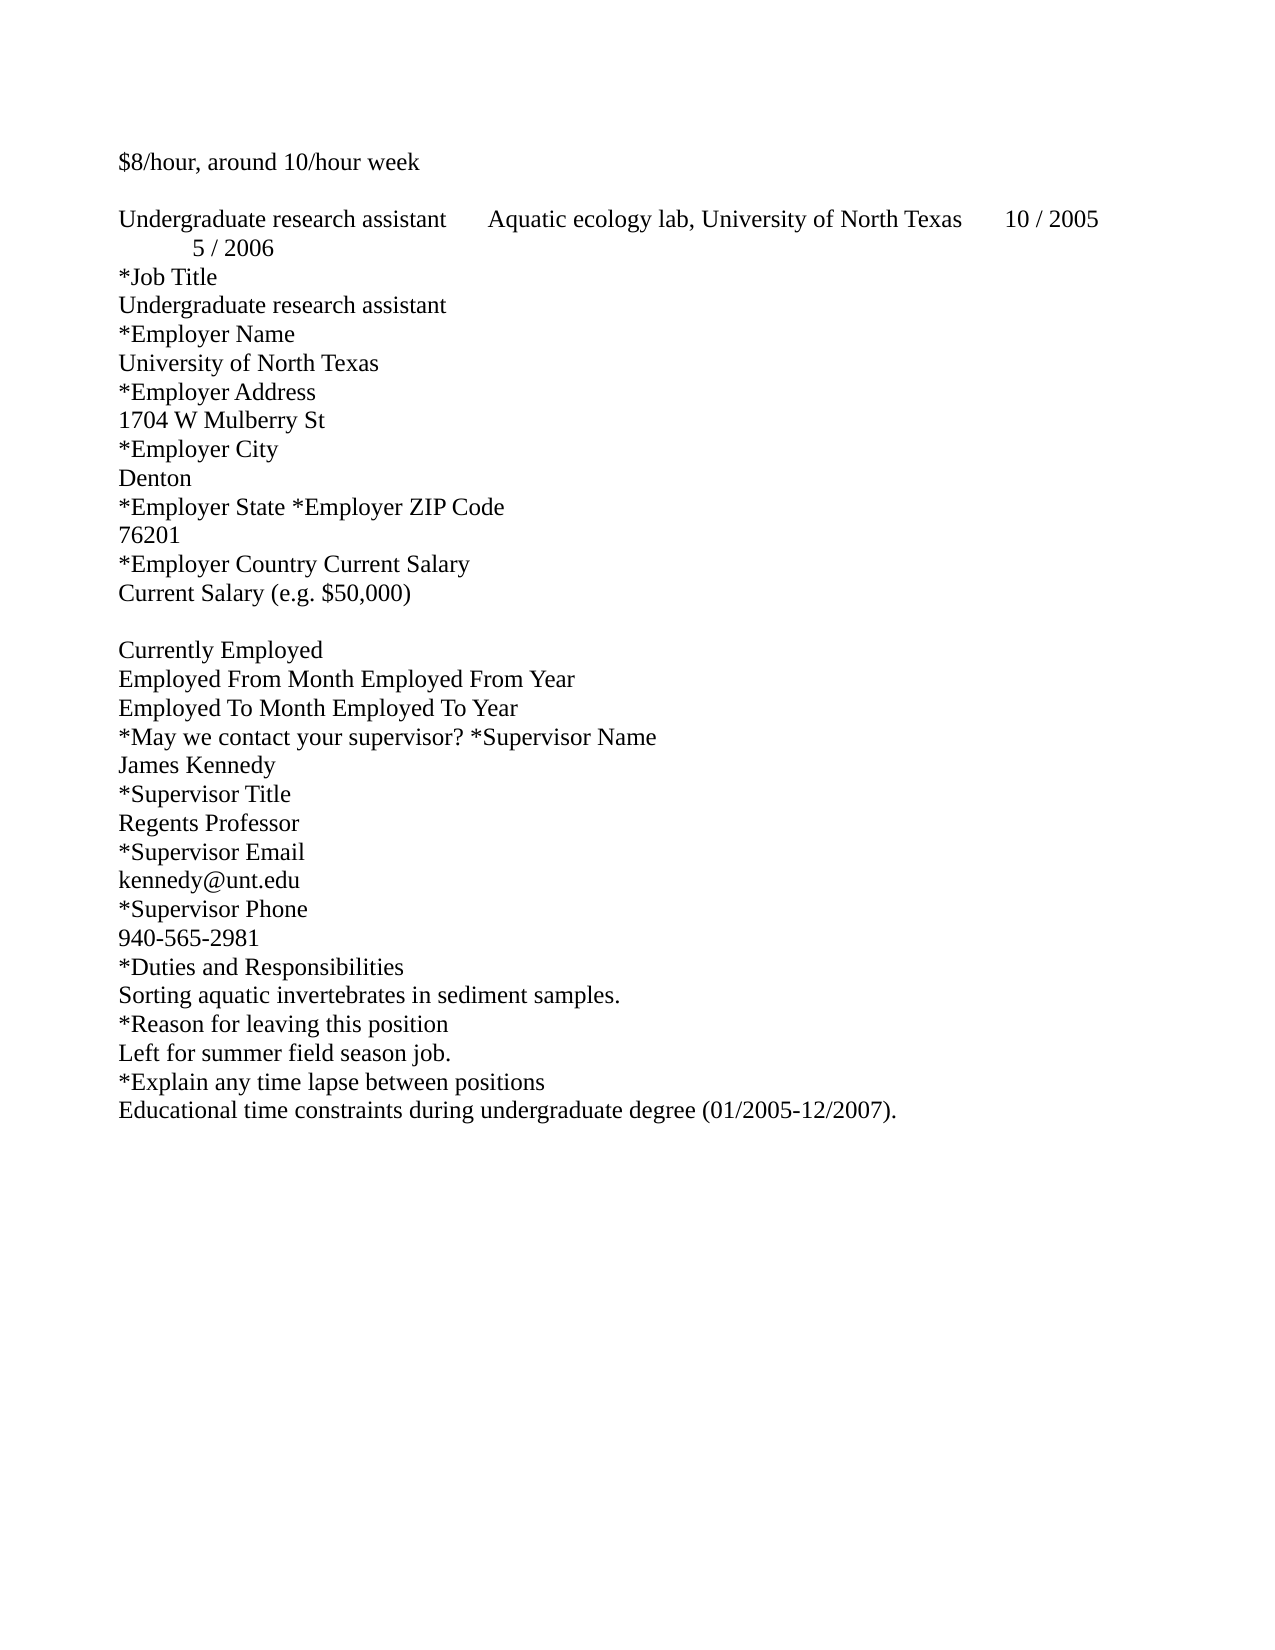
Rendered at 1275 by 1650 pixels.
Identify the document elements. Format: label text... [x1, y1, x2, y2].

text *Employer State *Employer ZIP Code [118, 492, 1157, 521]
text *Explain any time lapse between positions [118, 1067, 1157, 1096]
text *Supervisor Phone [118, 894, 1157, 923]
text Left for summer field season job. [118, 1038, 1157, 1067]
text $8/hour, around 10/hour week [118, 147, 1157, 176]
text 76201 [118, 521, 1157, 549]
text Sorting aquatic invertebrates in sediment samples. [118, 981, 1157, 1009]
text Educational time constraints during undergraduate degree (01/2005-12/2007). [118, 1096, 1157, 1124]
text Current Salary (e.g. $50,000) [118, 578, 1157, 607]
text Regents Professor [118, 808, 1157, 837]
text *Duties and Responsibilities [118, 952, 1157, 981]
text University of North Texas [118, 348, 1157, 377]
text *Supervisor Email [118, 837, 1157, 866]
text *Employer Name [118, 319, 1157, 348]
text kennedy@unt.edu [118, 866, 1157, 894]
text *Supervisor Title [118, 779, 1157, 808]
text 1704 W Mulberry St [118, 406, 1157, 434]
text Employed From Month Employed From Year [118, 664, 1157, 693]
text Undergraduate research assistant Aquatic ecology lab, University of North Texas 10 / 2005 5 / 2006 [118, 204, 1157, 262]
text *Employer Country Current Salary [118, 549, 1157, 578]
text *May we contact your supervisor? *Supervisor Name [118, 722, 1157, 751]
text Currently Employed [118, 636, 1157, 664]
text *Job Title [118, 262, 1157, 291]
text Employed To Month Employed To Year [118, 693, 1157, 722]
text Denton [118, 463, 1157, 492]
text *Employer Address [118, 377, 1157, 406]
text James Kennedy [118, 751, 1157, 779]
text Undergraduate research assistant [118, 291, 1157, 319]
text *Employer City [118, 434, 1157, 463]
text 940-565-2981 [118, 923, 1157, 952]
text *Reason for leaving this position [118, 1009, 1157, 1038]
